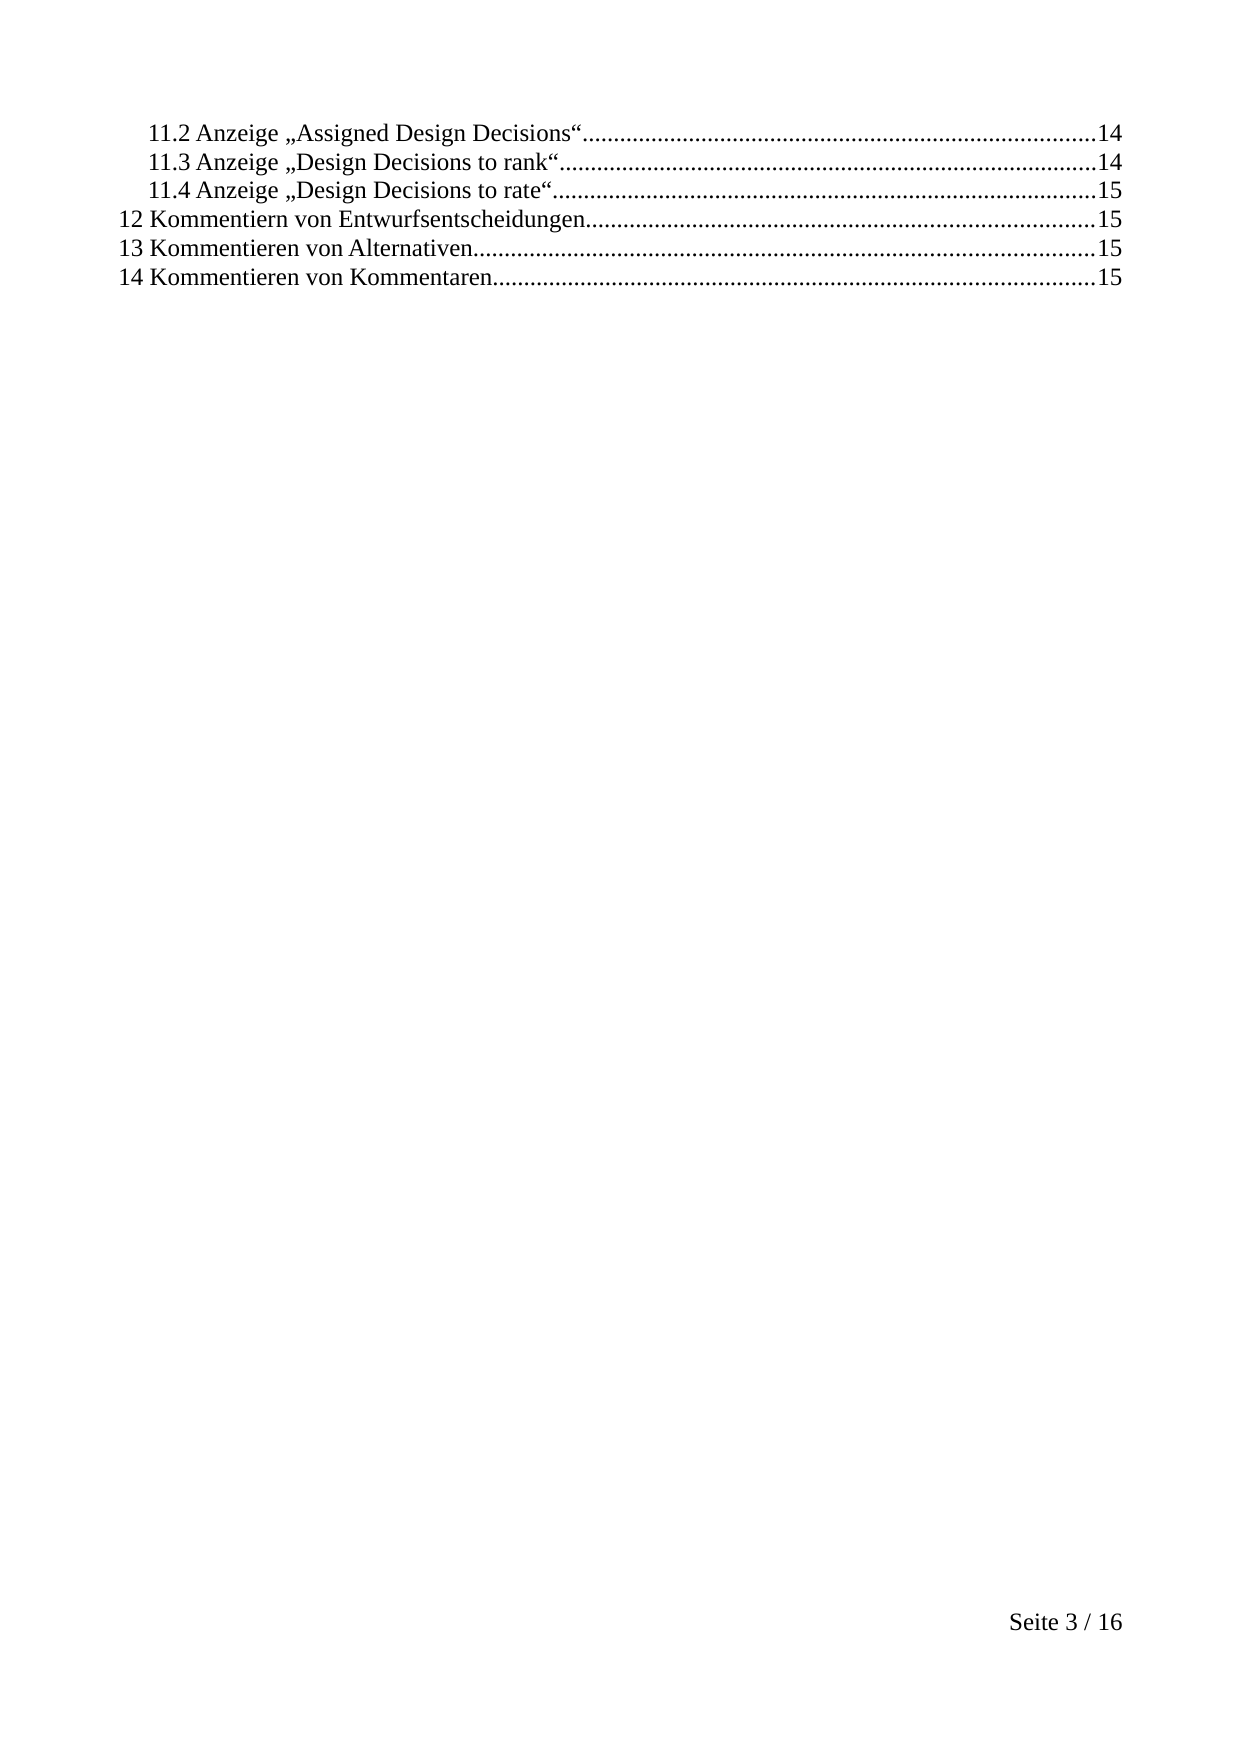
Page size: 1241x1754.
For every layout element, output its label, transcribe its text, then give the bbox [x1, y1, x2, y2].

text 11.2 Anzeige „Assigned Design Decisions“ 14 [148, 118, 1122, 147]
text 14 Kommentieren von Kommentaren 15 [118, 262, 1122, 291]
text 11.4 Anzeige „Design Decisions to rate“ 15 [148, 176, 1122, 204]
text 11.3 Anzeige „Design Decisions to rank“ 14 [148, 147, 1122, 176]
text 13 Kommentieren von Alternativen 15 [118, 233, 1122, 262]
text 12 Kommentiern von Entwurfsentscheidungen 15 [118, 204, 1122, 233]
